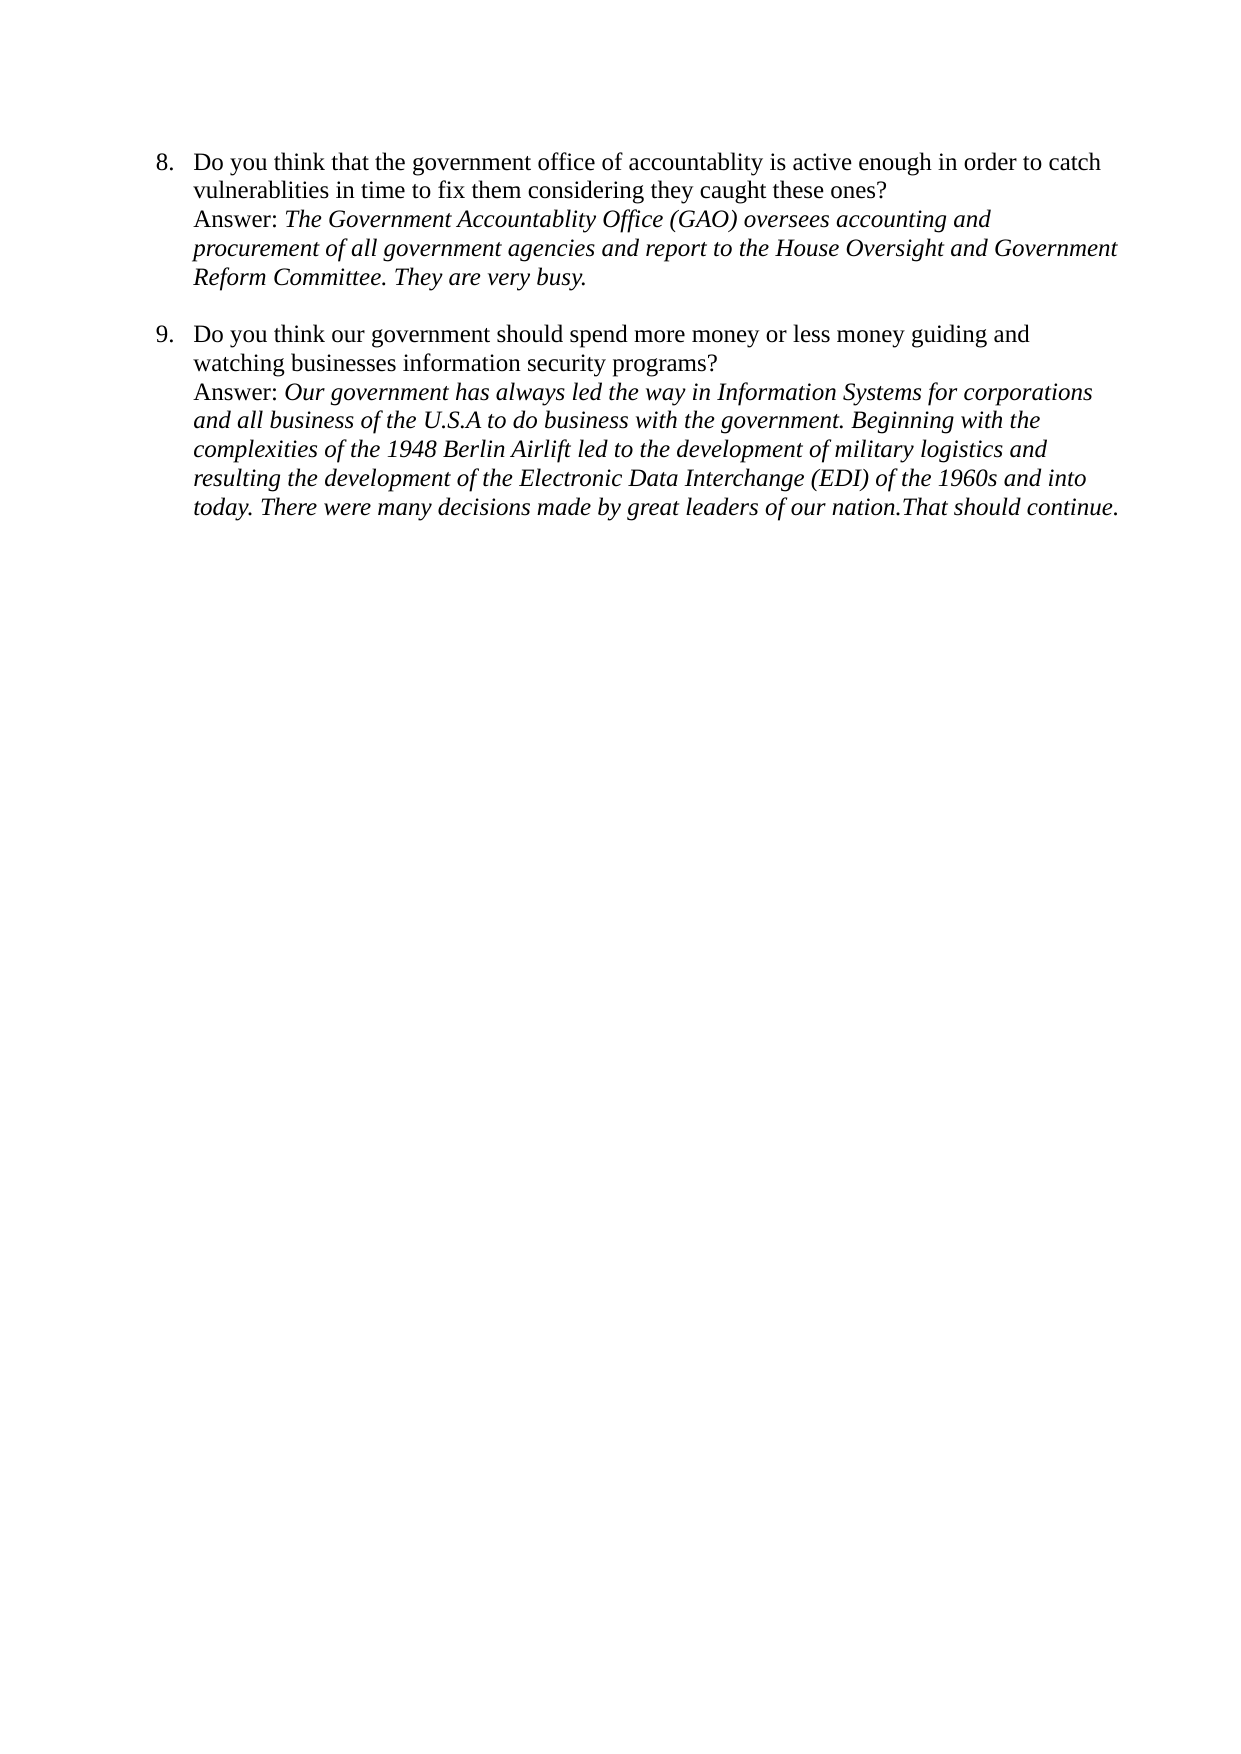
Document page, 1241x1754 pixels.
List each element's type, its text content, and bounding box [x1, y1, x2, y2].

list Do you think our government should spend more money or less money guiding and watching businesses information security programs? [156, 319, 1122, 377]
list Answer: The Government Accountablity Office (GAO) oversees accounting and procurement of all government agencies and report to the House Oversight and Government Reform Committee. They are very busy. [156, 204, 1122, 291]
list Do you think that the government office of accountablity is active enough in order to catch vulnerablities in time to fix them considering they caught these ones? [156, 147, 1122, 204]
list Answer: Our government has always led the way in Information Systems for corporations and all business of the U.S.A to do business with the government. Beginning with the complexities of the 1948 Berlin Airlift led to the development of military logistics and resulting the development of the Electronic Data Interchange (EDI) of the 1960s and into today. There were many decisions made by great leaders of our nation.That should continue. [156, 377, 1122, 521]
